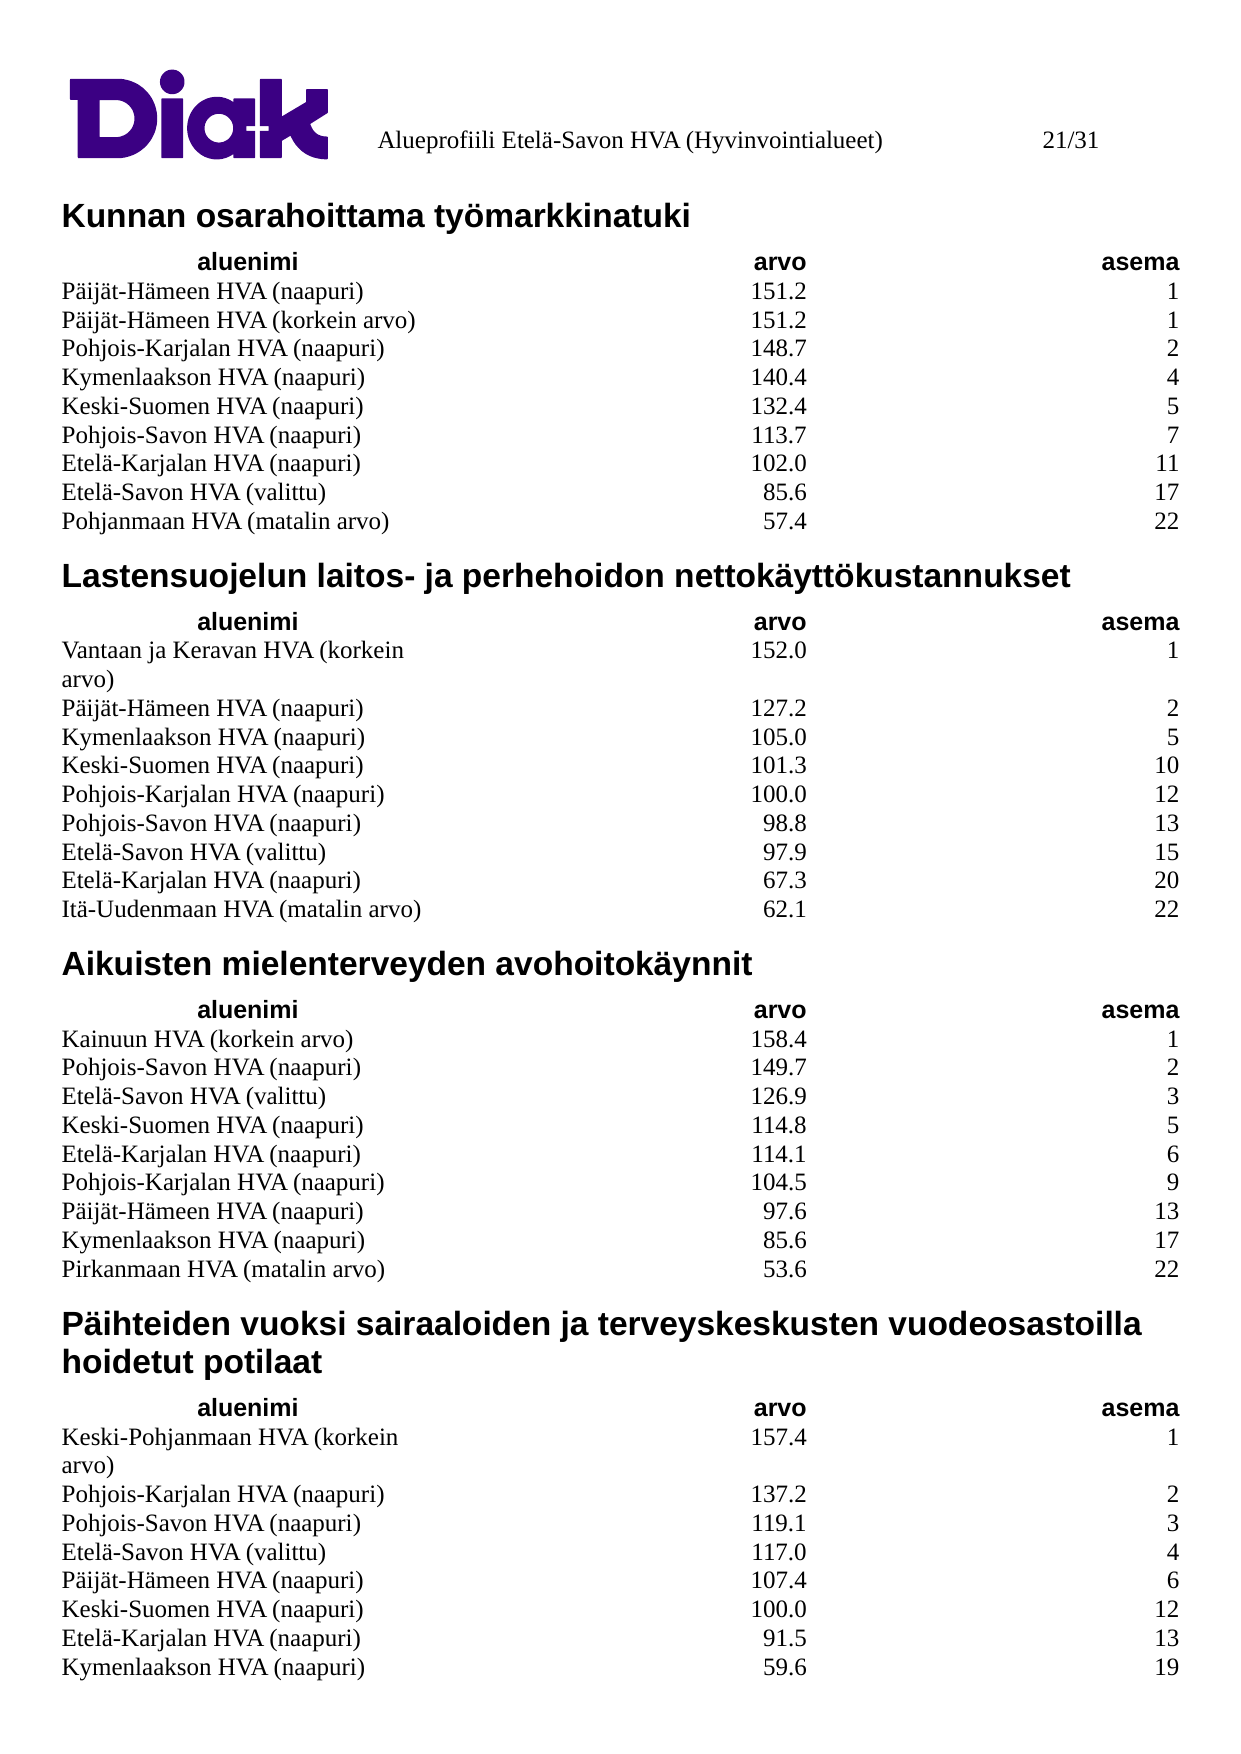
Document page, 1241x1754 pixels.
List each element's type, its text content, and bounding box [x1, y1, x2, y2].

table_cell 119.1 [434, 1508, 806, 1537]
table_cell 113.7 [434, 420, 806, 448]
subtitle Lastensuojelun laitos- ja perhehoidon nettokäyttökustannukset [61, 556, 1179, 594]
table_cell 126.9 [434, 1081, 806, 1110]
table_cell 105.0 [434, 722, 806, 751]
table_cell 148.7 [434, 334, 806, 362]
table_cell 5 [806, 722, 1179, 751]
table_cell Keski-Suomen HVA (naapuri) [61, 1110, 434, 1139]
table_cell Etelä-Karjalan HVA (naapuri) [61, 1139, 434, 1167]
table_cell Pohjois-Savon HVA (naapuri) [61, 1508, 434, 1537]
table_cell 151.2 [434, 276, 806, 305]
table_cell 158.4 [434, 1024, 806, 1052]
table_cell 22 [806, 894, 1179, 923]
table_cell 13 [806, 1623, 1179, 1652]
table_cell Etelä-Savon HVA (valittu) [61, 837, 434, 866]
table_cell 13 [806, 1196, 1179, 1225]
table_header aluenimi [61, 995, 434, 1024]
table_cell 140.4 [434, 362, 806, 391]
table_cell Etelä-Savon HVA (valittu) [61, 477, 434, 506]
table_cell Etelä-Karjalan HVA (naapuri) [61, 449, 434, 477]
table_cell Pohjois-Savon HVA (naapuri) [61, 420, 434, 448]
table_header aluenimi [61, 1393, 434, 1422]
table_cell Kymenlaakson HVA (naapuri) [61, 362, 434, 391]
subtitle Päihteiden vuoksi sairaaloiden ja terveyskeskusten vuodeosastoilla hoidetut potilaat [61, 1303, 1179, 1381]
table_cell 137.2 [434, 1479, 806, 1508]
table_cell 62.1 [434, 894, 806, 923]
table_cell Pohjois-Karjalan HVA (naapuri) [61, 334, 434, 362]
table_cell Keski-Suomen HVA (naapuri) [61, 391, 434, 420]
table_cell Pirkanmaan HVA (matalin arvo) [61, 1254, 434, 1282]
table_cell 1 [806, 1422, 1179, 1479]
table_cell 6 [806, 1139, 1179, 1167]
table_cell 5 [806, 391, 1179, 420]
table_cell 91.5 [434, 1623, 806, 1652]
table_header aluenimi [61, 607, 434, 636]
table_cell Vantaan ja Keravan HVA (korkein arvo) [61, 636, 434, 693]
table_cell Keski-Suomen HVA (naapuri) [61, 751, 434, 779]
table_header arvo [434, 995, 806, 1024]
table_cell 17 [806, 477, 1179, 506]
table_header arvo [434, 607, 806, 636]
table_cell Kymenlaakson HVA (naapuri) [61, 1652, 434, 1681]
table_cell 102.0 [434, 449, 806, 477]
table_cell 127.2 [434, 693, 806, 722]
table_cell Itä-Uudenmaan HVA (matalin arvo) [61, 894, 434, 923]
table_cell 12 [806, 779, 1179, 808]
table_header asema [806, 995, 1179, 1024]
subtitle Aikuisten mielenterveyden avohoitokäynnit [61, 944, 1179, 982]
table_cell 151.2 [434, 305, 806, 333]
table_cell 3 [806, 1081, 1179, 1110]
table_cell 1 [806, 305, 1179, 333]
table_cell 12 [806, 1594, 1179, 1623]
table_cell Keski-Pohjanmaan HVA (korkein arvo) [61, 1422, 434, 1479]
table_cell Etelä-Karjalan HVA (naapuri) [61, 1623, 434, 1652]
table_cell 13 [806, 808, 1179, 837]
table_cell 1 [806, 1024, 1179, 1052]
table_cell Pohjois-Savon HVA (naapuri) [61, 808, 434, 837]
table_cell Pohjois-Karjalan HVA (naapuri) [61, 779, 434, 808]
table_cell Etelä-Karjalan HVA (naapuri) [61, 866, 434, 894]
table_header aluenimi [61, 247, 434, 276]
table_cell 4 [806, 1537, 1179, 1566]
table_cell Pohjois-Savon HVA (naapuri) [61, 1053, 434, 1081]
table_cell 7 [806, 420, 1179, 448]
table_cell 2 [806, 334, 1179, 362]
table_cell 114.8 [434, 1110, 806, 1139]
table_cell Keski-Suomen HVA (naapuri) [61, 1594, 434, 1623]
table_cell 22 [806, 1254, 1179, 1282]
table_cell 97.6 [434, 1196, 806, 1225]
table_cell 98.8 [434, 808, 806, 837]
table_cell 104.5 [434, 1168, 806, 1196]
table_cell 59.6 [434, 1652, 806, 1681]
table_cell Etelä-Savon HVA (valittu) [61, 1081, 434, 1110]
table_cell 100.0 [434, 1594, 806, 1623]
table_cell 114.1 [434, 1139, 806, 1167]
table_cell 107.4 [434, 1566, 806, 1594]
table_cell 9 [806, 1168, 1179, 1196]
table_cell 85.6 [434, 1225, 806, 1254]
table_cell 2 [806, 1053, 1179, 1081]
table_cell 100.0 [434, 779, 806, 808]
table_cell Kymenlaakson HVA (naapuri) [61, 1225, 434, 1254]
table_cell Pohjois-Karjalan HVA (naapuri) [61, 1479, 434, 1508]
table_cell 19 [806, 1652, 1179, 1681]
table_cell 5 [806, 1110, 1179, 1139]
table_cell Etelä-Savon HVA (valittu) [61, 1537, 434, 1566]
table_cell 2 [806, 1479, 1179, 1508]
table_cell Päijät-Hämeen HVA (korkein arvo) [61, 305, 434, 333]
table_cell 117.0 [434, 1537, 806, 1566]
table_cell Päijät-Hämeen HVA (naapuri) [61, 276, 434, 305]
table_cell Kymenlaakson HVA (naapuri) [61, 722, 434, 751]
table_cell Pohjois-Karjalan HVA (naapuri) [61, 1168, 434, 1196]
table_cell 17 [806, 1225, 1179, 1254]
table_cell 1 [806, 636, 1179, 693]
table_cell Päijät-Hämeen HVA (naapuri) [61, 693, 434, 722]
table_cell 3 [806, 1508, 1179, 1537]
table_header asema [806, 247, 1179, 276]
table_cell 157.4 [434, 1422, 806, 1479]
table_cell Päijät-Hämeen HVA (naapuri) [61, 1566, 434, 1594]
table_cell 1 [806, 276, 1179, 305]
table_cell 149.7 [434, 1053, 806, 1081]
table_cell 2 [806, 693, 1179, 722]
table_cell 132.4 [434, 391, 806, 420]
table_cell 4 [806, 362, 1179, 391]
table_cell Pohjanmaan HVA (matalin arvo) [61, 506, 434, 535]
table_header arvo [434, 1393, 806, 1422]
table_cell 11 [806, 449, 1179, 477]
table_cell Kainuun HVA (korkein arvo) [61, 1024, 434, 1052]
table_cell 15 [806, 837, 1179, 866]
table_cell 22 [806, 506, 1179, 535]
table_cell 67.3 [434, 866, 806, 894]
table_cell 101.3 [434, 751, 806, 779]
table_cell 85.6 [434, 477, 806, 506]
subtitle Kunnan osarahoittama työmarkkinatuki [61, 196, 1179, 235]
table_cell 97.9 [434, 837, 806, 866]
table_cell 152.0 [434, 636, 806, 693]
table_cell 20 [806, 866, 1179, 894]
table_cell 53.6 [434, 1254, 806, 1282]
table_cell Päijät-Hämeen HVA (naapuri) [61, 1196, 434, 1225]
table_header asema [806, 607, 1179, 636]
table_cell 57.4 [434, 506, 806, 535]
table_header asema [806, 1393, 1179, 1422]
table_cell 10 [806, 751, 1179, 779]
table_cell 6 [806, 1566, 1179, 1594]
table_header arvo [434, 247, 806, 276]
